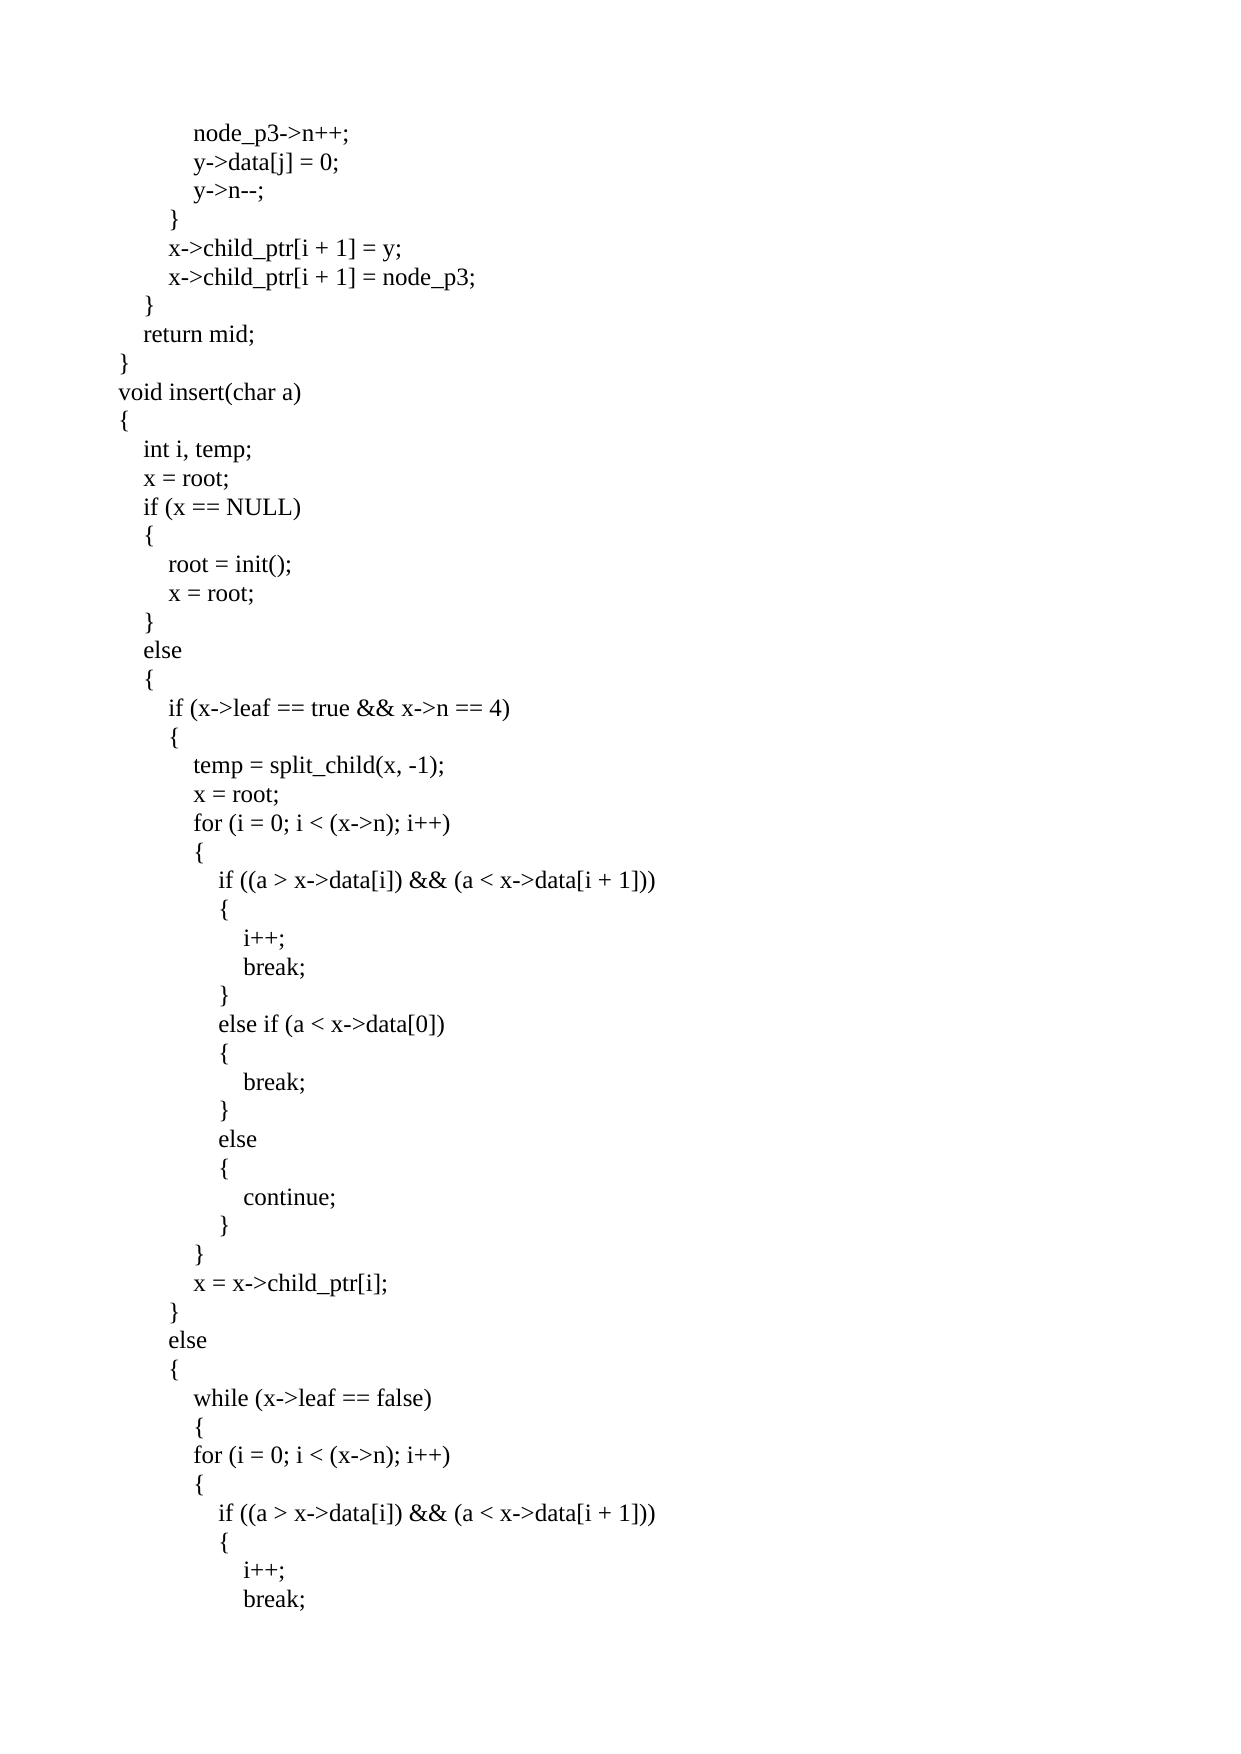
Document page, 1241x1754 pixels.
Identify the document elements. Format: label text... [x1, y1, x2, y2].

text { [118, 722, 1122, 751]
text break; [118, 1067, 1122, 1096]
text x->child_ptr[i + 1] = y; [118, 233, 1122, 262]
text { [118, 1153, 1122, 1182]
text { [118, 406, 1122, 434]
text } [118, 204, 1122, 233]
text void insert(char a) [118, 377, 1122, 406]
text root = init(); [118, 549, 1122, 578]
text { [118, 1354, 1122, 1383]
text return mid; [118, 319, 1122, 348]
text { [118, 1469, 1122, 1498]
text } [118, 348, 1122, 377]
text else [118, 1124, 1122, 1153]
text for (i = 0; i < (x->n); i++) [118, 1441, 1122, 1469]
text break; [118, 952, 1122, 981]
text node_p3->n++; [118, 118, 1122, 147]
text { [118, 1527, 1122, 1556]
text } [118, 1211, 1122, 1239]
text x = root; [118, 779, 1122, 808]
text while (x->leaf == false) [118, 1383, 1122, 1412]
text } [118, 291, 1122, 319]
text x = root; [118, 578, 1122, 607]
text } [118, 1239, 1122, 1268]
text { [118, 521, 1122, 549]
text else [118, 636, 1122, 664]
text if ((a > x->data[i]) && (a < x->data[i + 1])) [118, 1498, 1122, 1527]
text } [118, 1297, 1122, 1326]
text x = root; [118, 463, 1122, 492]
text x->child_ptr[i + 1] = node_p3; [118, 262, 1122, 291]
text { [118, 837, 1122, 866]
text i++; [118, 1556, 1122, 1584]
text else [118, 1326, 1122, 1354]
text x = x->child_ptr[i]; [118, 1268, 1122, 1297]
text if (x->leaf == true && x->n == 4) [118, 693, 1122, 722]
text { [118, 1412, 1122, 1441]
text i++; [118, 923, 1122, 952]
text temp = split_child(x, -1); [118, 751, 1122, 779]
text if ((a > x->data[i]) && (a < x->data[i + 1])) [118, 866, 1122, 894]
text break; [118, 1584, 1122, 1613]
text { [118, 1038, 1122, 1067]
text y->n--; [118, 176, 1122, 204]
text { [118, 894, 1122, 923]
text else if (a < x->data[0]) [118, 1009, 1122, 1038]
text continue; [118, 1182, 1122, 1211]
text { [118, 664, 1122, 693]
text } [118, 607, 1122, 636]
text int i, temp; [118, 434, 1122, 463]
text y->data[j] = 0; [118, 147, 1122, 176]
text } [118, 1096, 1122, 1124]
text for (i = 0; i < (x->n); i++) [118, 808, 1122, 837]
text } [118, 981, 1122, 1009]
text if (x == NULL) [118, 492, 1122, 521]
